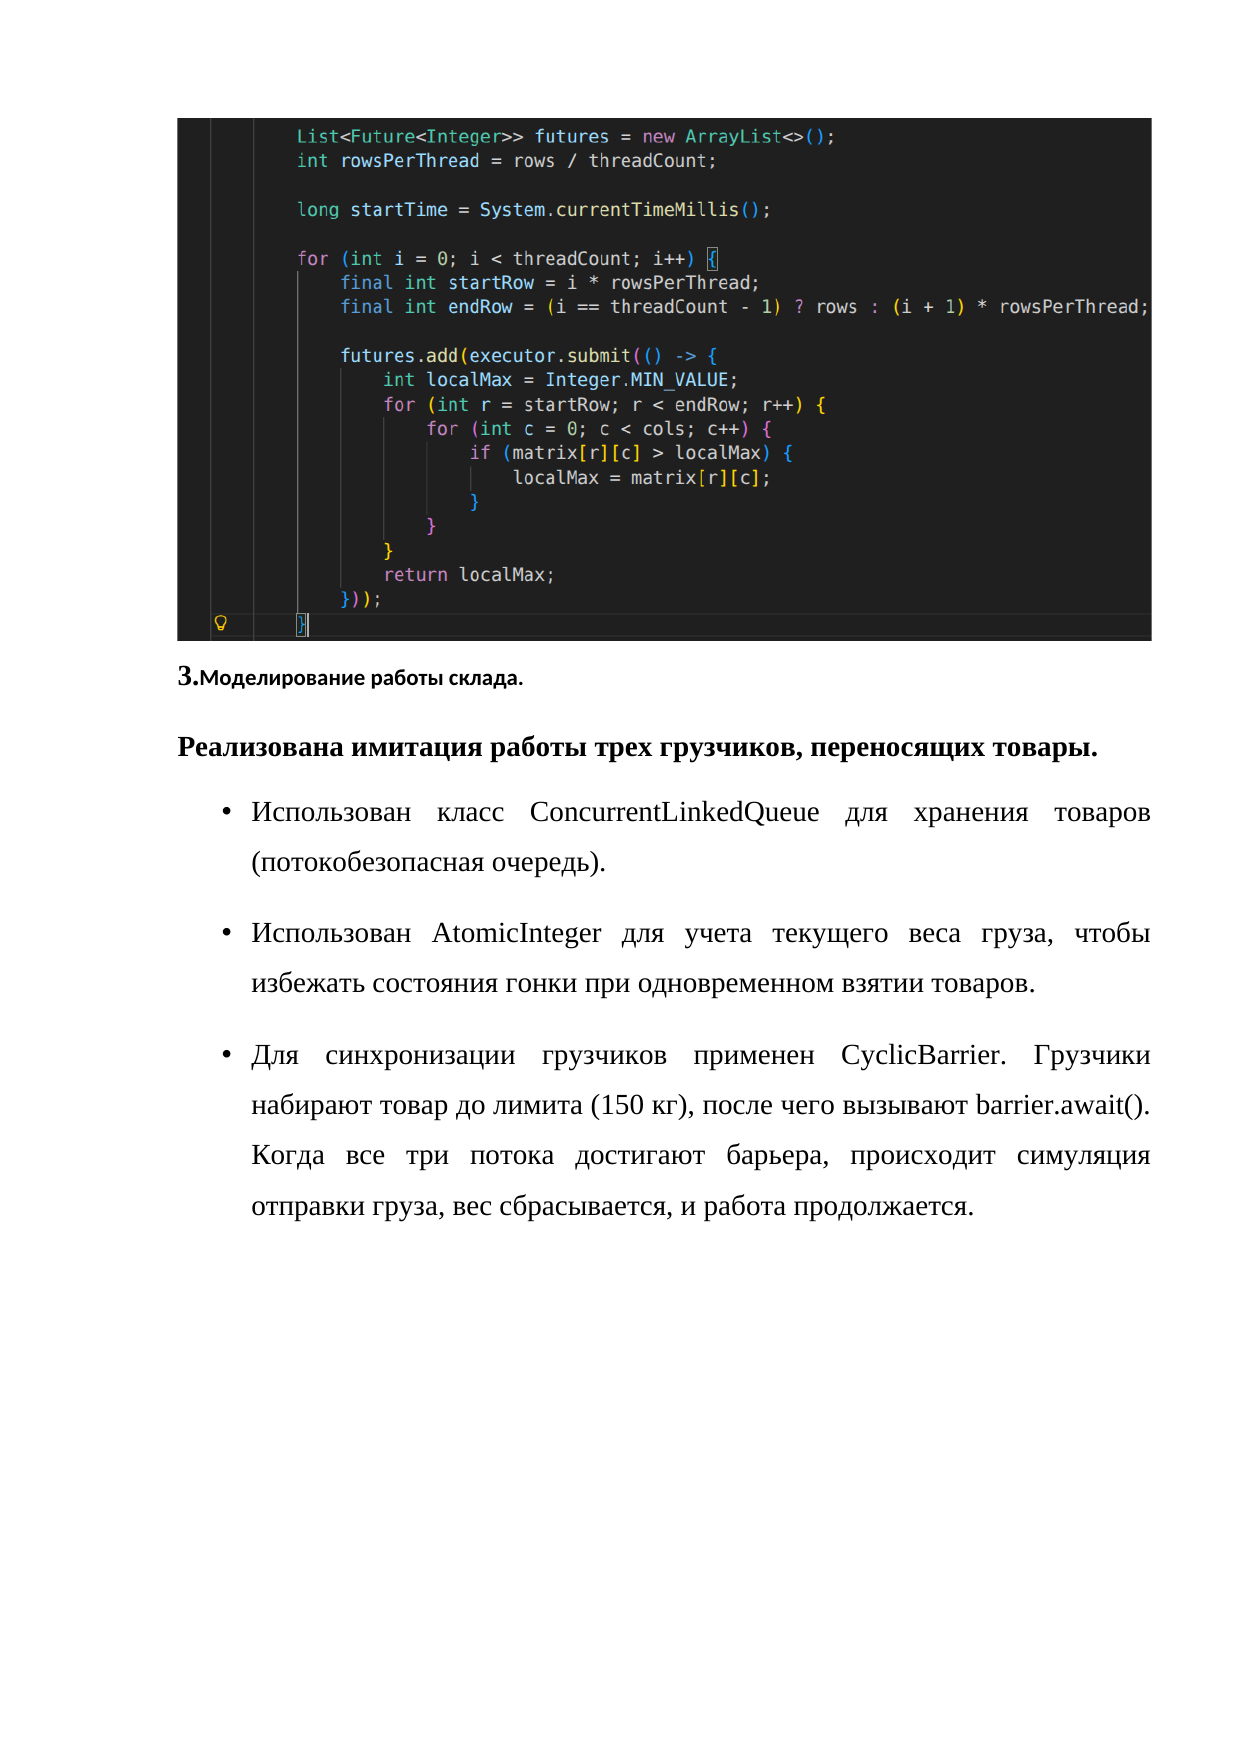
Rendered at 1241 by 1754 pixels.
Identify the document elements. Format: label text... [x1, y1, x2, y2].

list Использован класс ConcurrentLinkedQueue для хранения товаров (потокобезопасная очередь). [222, 794, 1152, 878]
list Для синхронизации грузчиков применен CyclicBarrier. Грузчики набирают товар до лимита (150 кг), после чего вызывают barrier.await(). Когда все три потока достигают барьера, происходит симуляция отправки груза, вес сбрасывается, и работа продолжается. [222, 1037, 1152, 1221]
list Использован AtomicInteger для учета текущего веса груза, чтобы избежать состояния гонки при одновременном взятии товаров. [222, 915, 1152, 999]
text Реализована имитация работы трех грузчиков, переносящих товары. [177, 729, 1152, 762]
text 3.Моделирование работы склада. [177, 641, 1152, 691]
picture [177, 118, 1152, 641]
